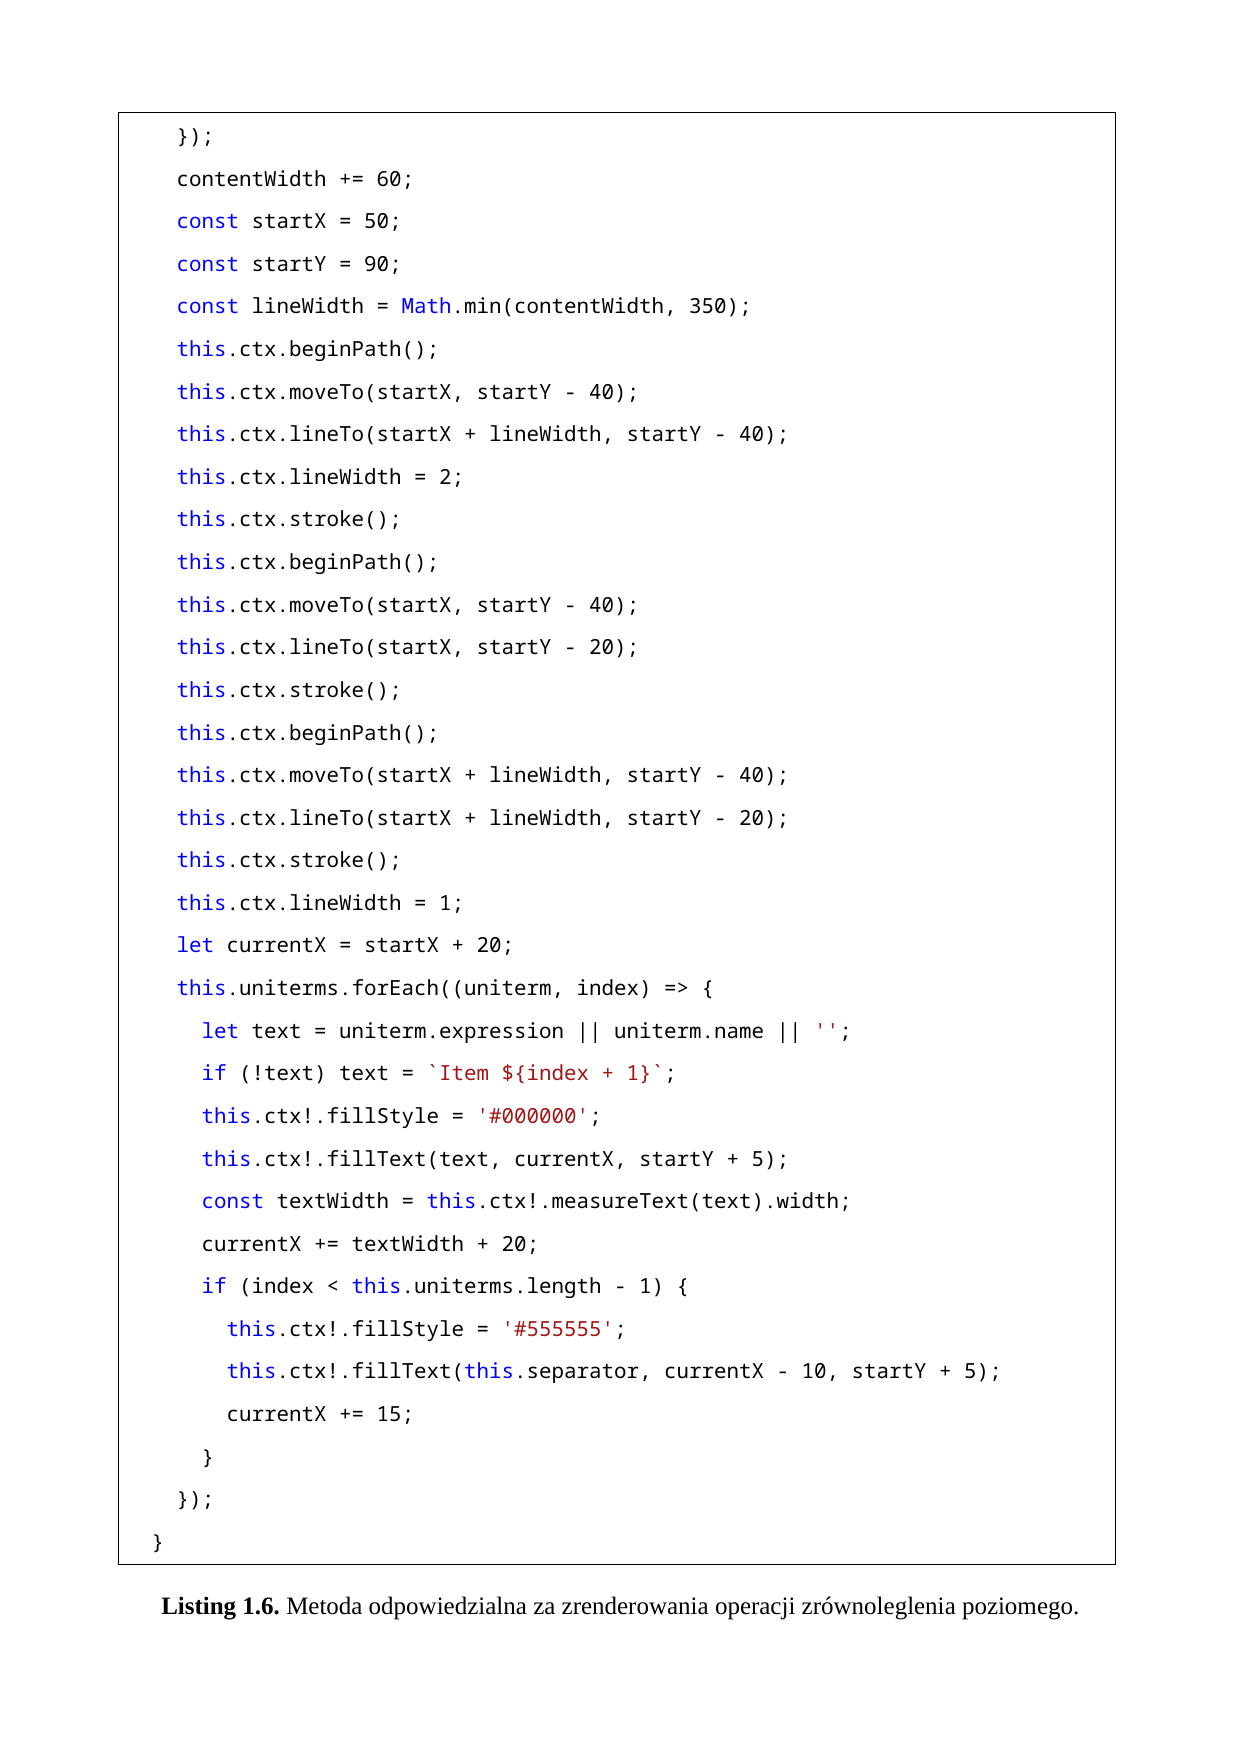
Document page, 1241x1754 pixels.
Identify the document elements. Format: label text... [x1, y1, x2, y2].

text if (!text) text = `Item ${index + 1}`; [126, 1058, 1106, 1087]
text this.ctx!.fillText(text, currentX, startY + 5); [126, 1144, 1106, 1172]
text Listing 1.6. Metoda odpowiedzialna za zrenderowania operacji zrównoleglenia poziomego. [119, 113, 1115, 1564]
text this.uniterms.forEach((uniterm, index) => { [126, 973, 1106, 1002]
text this.ctx.stroke(); [126, 675, 1106, 703]
text this.ctx.lineWidth = 1; [126, 888, 1106, 916]
text this.ctx.moveTo(startX, startY - 40); [126, 590, 1106, 618]
text this.ctx.lineWidth = 2; [126, 462, 1106, 490]
text currentX += textWidth + 20; [126, 1229, 1106, 1257]
text this.ctx!.fillText(this.separator, currentX - 10, startY + 5); [126, 1357, 1106, 1385]
text if (index < this.uniterms.length - 1) { [126, 1271, 1106, 1300]
text let currentX = startX + 20; [126, 931, 1106, 959]
text this.ctx.stroke(); [126, 504, 1106, 533]
text const lineWidth = Math.min(contentWidth, 350); [126, 292, 1106, 320]
text this.ctx.beginPath(); [126, 334, 1106, 363]
text contentWidth += 60; [126, 164, 1106, 192]
text this.ctx.lineTo(startX + lineWidth, startY - 20); [126, 803, 1106, 831]
text const startX = 50; [126, 206, 1106, 235]
text }); [126, 1484, 1106, 1513]
text } [126, 1442, 1106, 1470]
text } [126, 1527, 1106, 1556]
text this.ctx.stroke(); [126, 845, 1106, 874]
text this.ctx.lineTo(startX, startY - 20); [126, 632, 1106, 661]
text Listing 1.6. Metoda odpowiedzialna za zrenderowania operacji zrównoleglenia poziomego. [118, 118, 1122, 1619]
text this.ctx.beginPath(); [126, 547, 1106, 576]
text const startY = 90; [126, 249, 1106, 277]
text this.ctx.moveTo(startX + lineWidth, startY - 40); [126, 760, 1106, 789]
text const textWidth = this.ctx!.measureText(text).width; [126, 1186, 1106, 1215]
text }); [126, 121, 1106, 149]
text this.ctx.moveTo(startX, startY - 40); [126, 377, 1106, 405]
text this.ctx!.fillStyle = '#555555'; [126, 1314, 1106, 1342]
text currentX += 15; [126, 1399, 1106, 1428]
text this.ctx.lineTo(startX + lineWidth, startY - 40); [126, 419, 1106, 448]
text let text = uniterm.expression || uniterm.name || ''; [126, 1016, 1106, 1044]
text this.ctx.beginPath(); [126, 718, 1106, 746]
text this.ctx!.fillStyle = '#000000'; [126, 1101, 1106, 1129]
